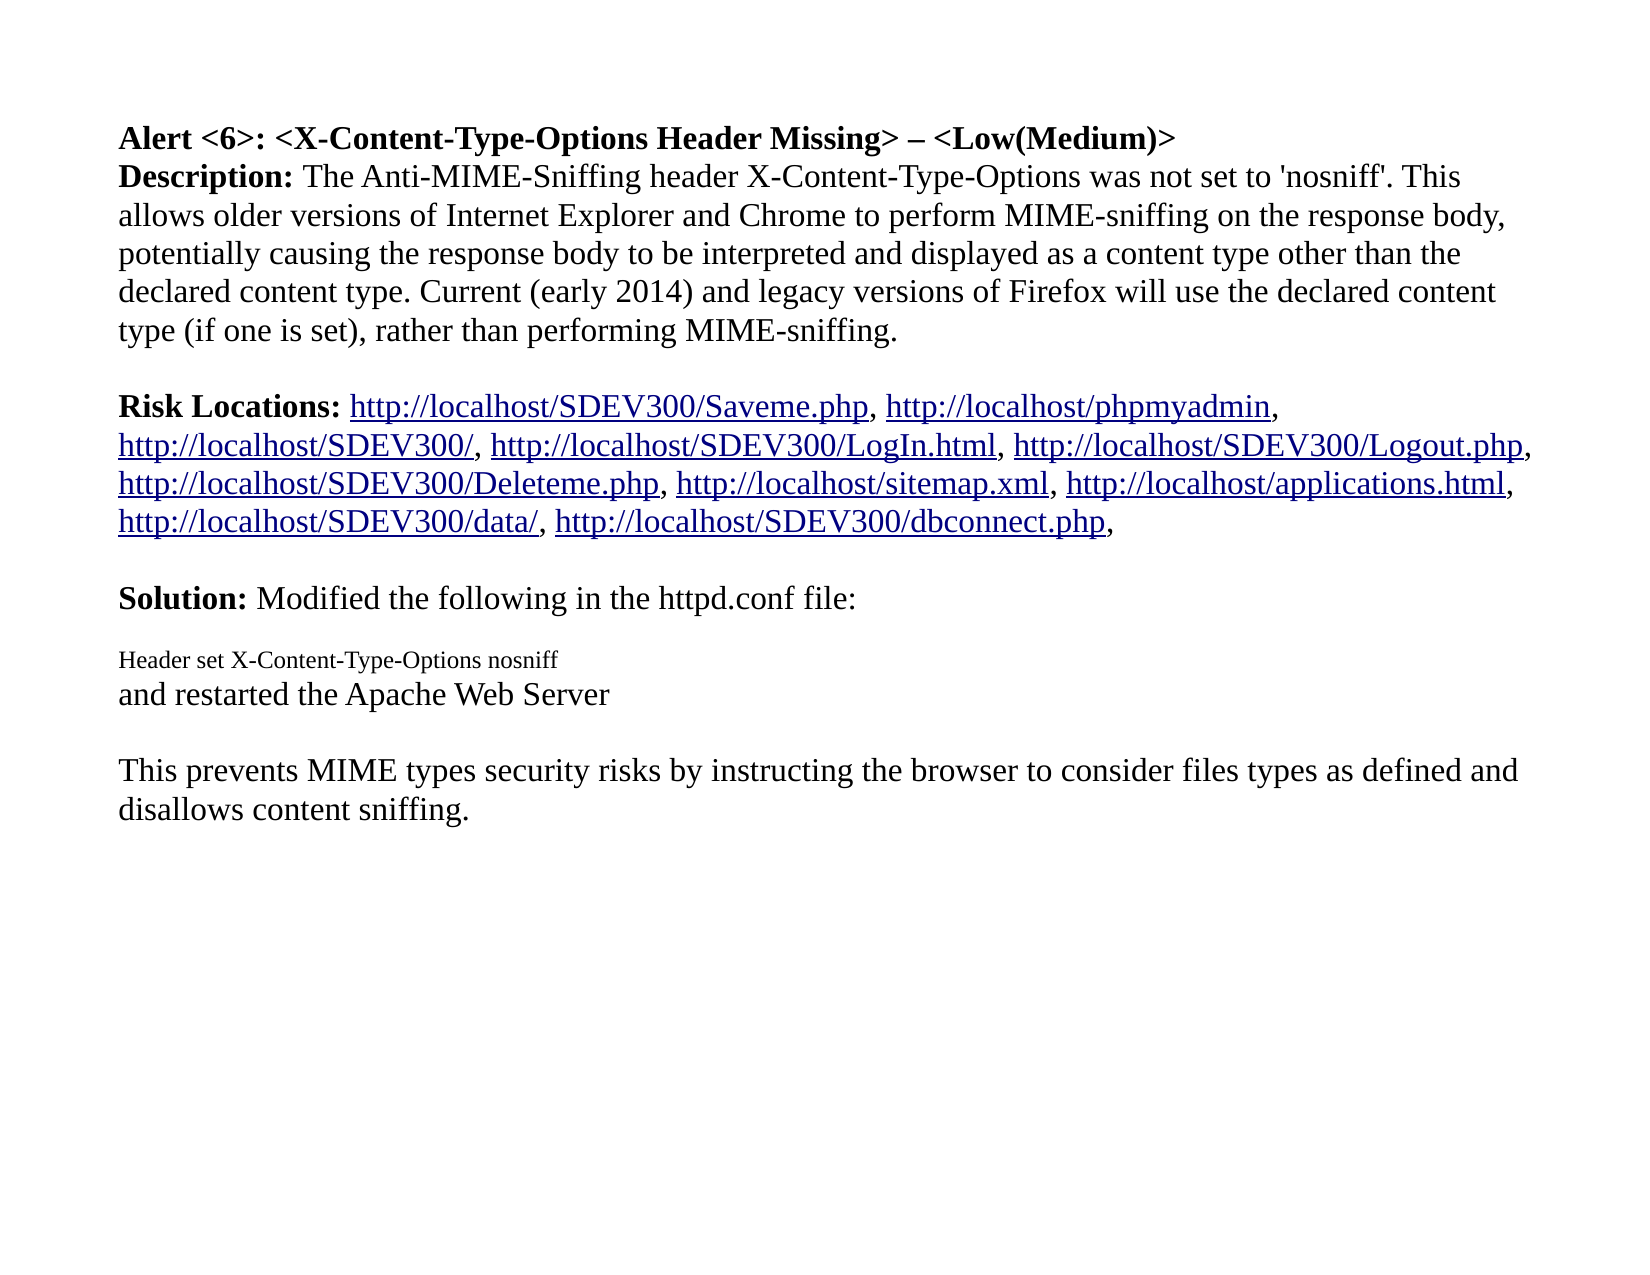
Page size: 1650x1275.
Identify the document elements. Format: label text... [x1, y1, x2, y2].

text and restarted the Apache Web Server [118, 674, 1532, 712]
text This prevents MIME types security risks by instructing the browser to consider files types as defined and disallows content sniffing. [118, 751, 1532, 827]
text Risk Locations: http://localhost/SDEV300/Saveme.php, http://localhost/phpmyadmin, http://localhost/SDEV300/, http://localhost/SDEV300/LogIn.html, http://localhost/SDEV300/Logout.php, http://localhost/SDEV300/Deleteme.php, http://localhost/sitemap.xml, http://localhost/applications.html, http://localhost/SDEV300/data/, http://localhost/SDEV300/dbconnect.php, [118, 386, 1532, 578]
text Alert <6>: <X-Content-Type-Options Header Missing> – <Low(Medium)> Description: The Anti-MIME-Sniffing header X-Content-Type-Options was not set to 'nosniff'. This allows older versions of Internet Explorer and Chrome to perform MIME-sniffing on the response body, potentially causing the response body to be interpreted and displayed as a content type other than the declared content type. Current (early 2014) and legacy versions of Firefox will use the declared content type (if one is set), rather than performing MIME-sniffing. [118, 118, 1532, 348]
text Header set X-Content-Type-Options nosniff [118, 645, 1532, 674]
text Solution: Modified the following in the httpd.conf file: [118, 578, 1532, 616]
